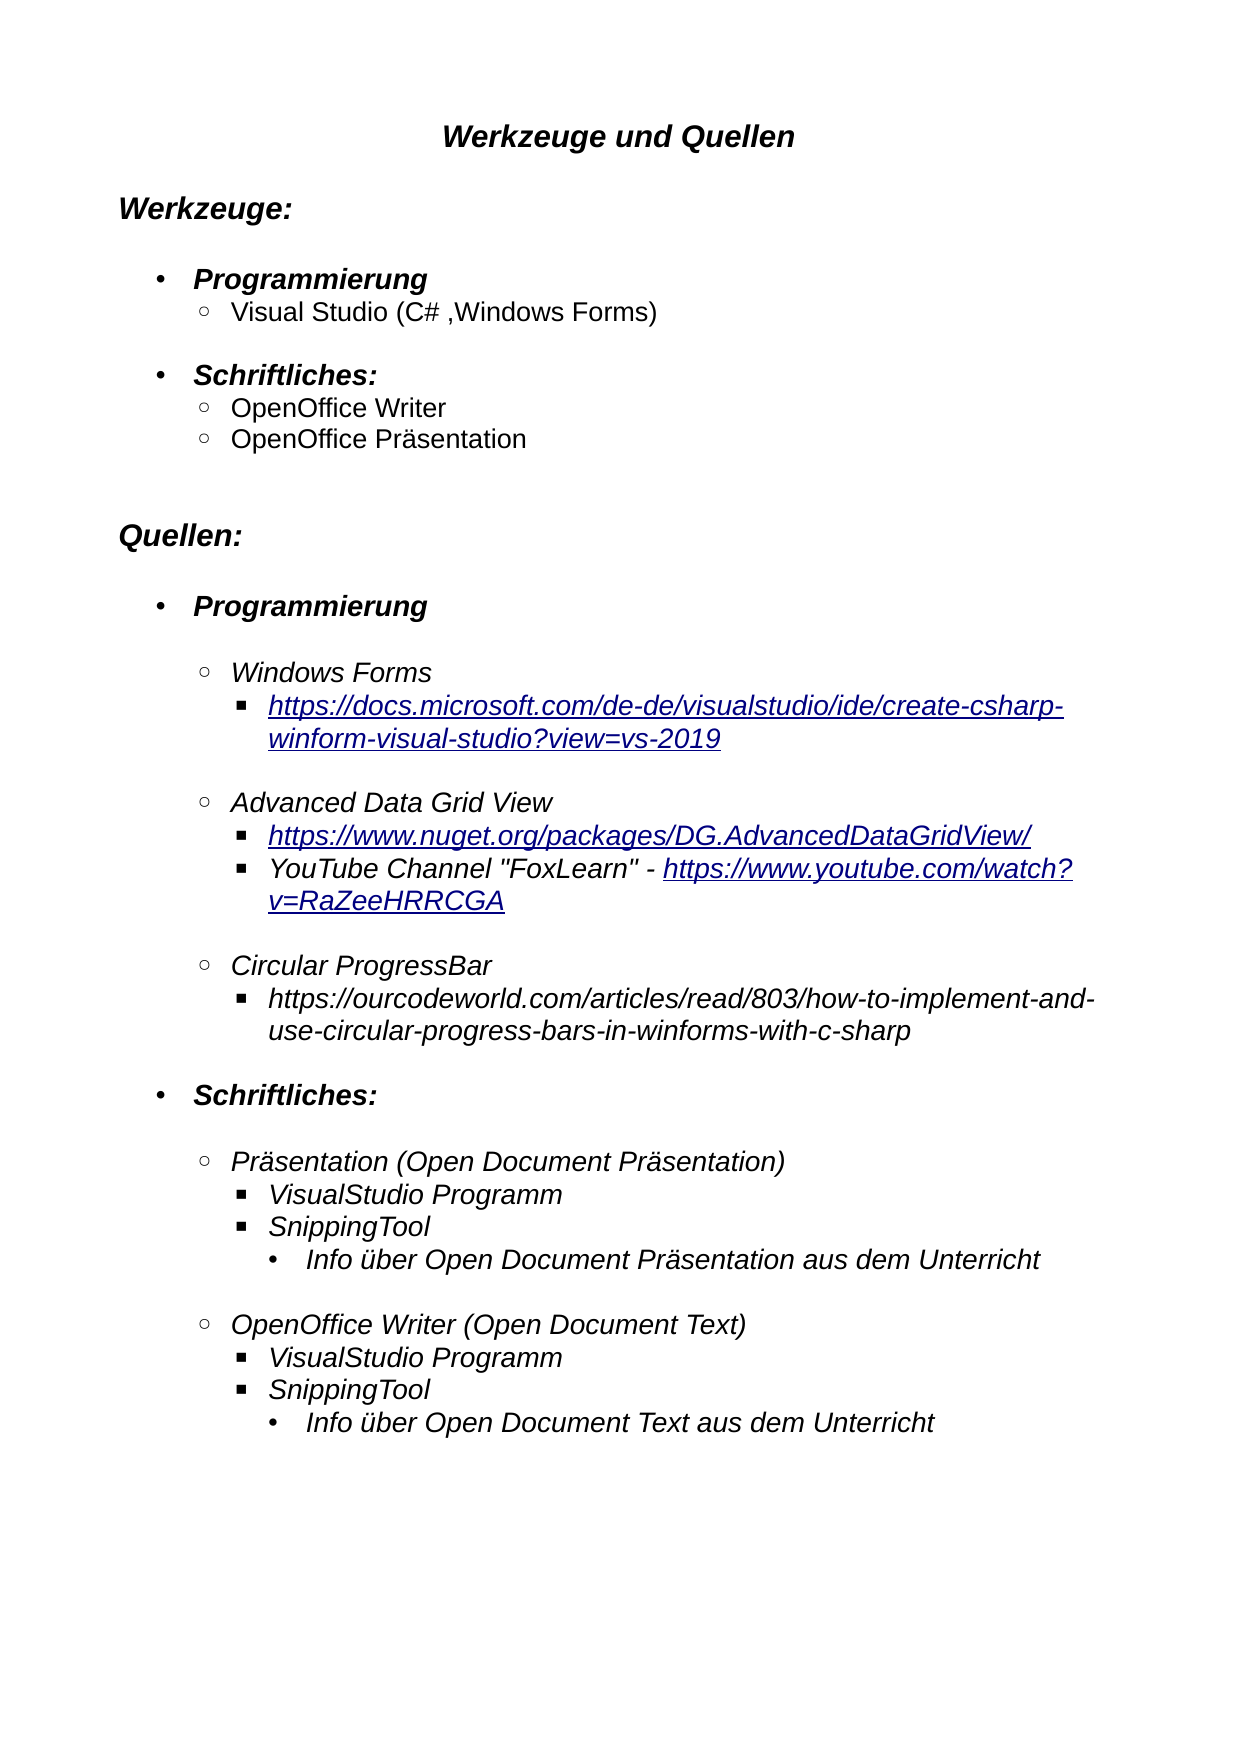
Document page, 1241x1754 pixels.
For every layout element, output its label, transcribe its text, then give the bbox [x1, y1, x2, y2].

text Werkzeuge und Quellen [118, 118, 1122, 154]
list SnippingTool [231, 1373, 1122, 1406]
list Schriftliches: [156, 1078, 1122, 1112]
list VisualStudio Programm [231, 1178, 1122, 1210]
list Windows Forms [193, 656, 1122, 689]
list Advanced Data Grid View [193, 786, 1122, 819]
list Programmierung [156, 262, 1122, 296]
list https://www.nuget.org/packages/DG.AdvancedDataGridView/ [231, 819, 1122, 852]
list VisualStudio Programm [231, 1341, 1122, 1373]
list Programmierung [156, 589, 1122, 623]
list Visual Studio (C# ,Windows Forms) [193, 296, 1122, 327]
list https://docs.microsoft.com/de-de/visualstudio/ide/create-csharp-winform-visual-studio?view=vs-2019 [231, 689, 1122, 754]
list YouTube Channel "FoxLearn" - https://www.youtube.com/watch?v=RaZeeHRRCGA [231, 852, 1122, 917]
list https://ourcodeworld.com/articles/read/803/how-to-implement-and-use-circular-progress-bars-in-winforms-with-c-sharp [231, 982, 1122, 1047]
list OpenOffice Writer [193, 392, 1122, 423]
list OpenOffice Präsentation [193, 423, 1122, 455]
text Quellen: [118, 517, 1122, 553]
text Werkzeuge: [118, 190, 1122, 226]
list Circular ProgressBar [193, 949, 1122, 982]
list Präsentation (Open Document Präsentation) [193, 1145, 1122, 1178]
list Schriftliches: [156, 358, 1122, 392]
list SnippingTool [231, 1210, 1122, 1243]
list Info über Open Document Text aus dem Unterricht [268, 1406, 1122, 1438]
list Info über Open Document Präsentation aus dem Unterricht [268, 1243, 1122, 1276]
list OpenOffice Writer (Open Document Text) [193, 1308, 1122, 1341]
